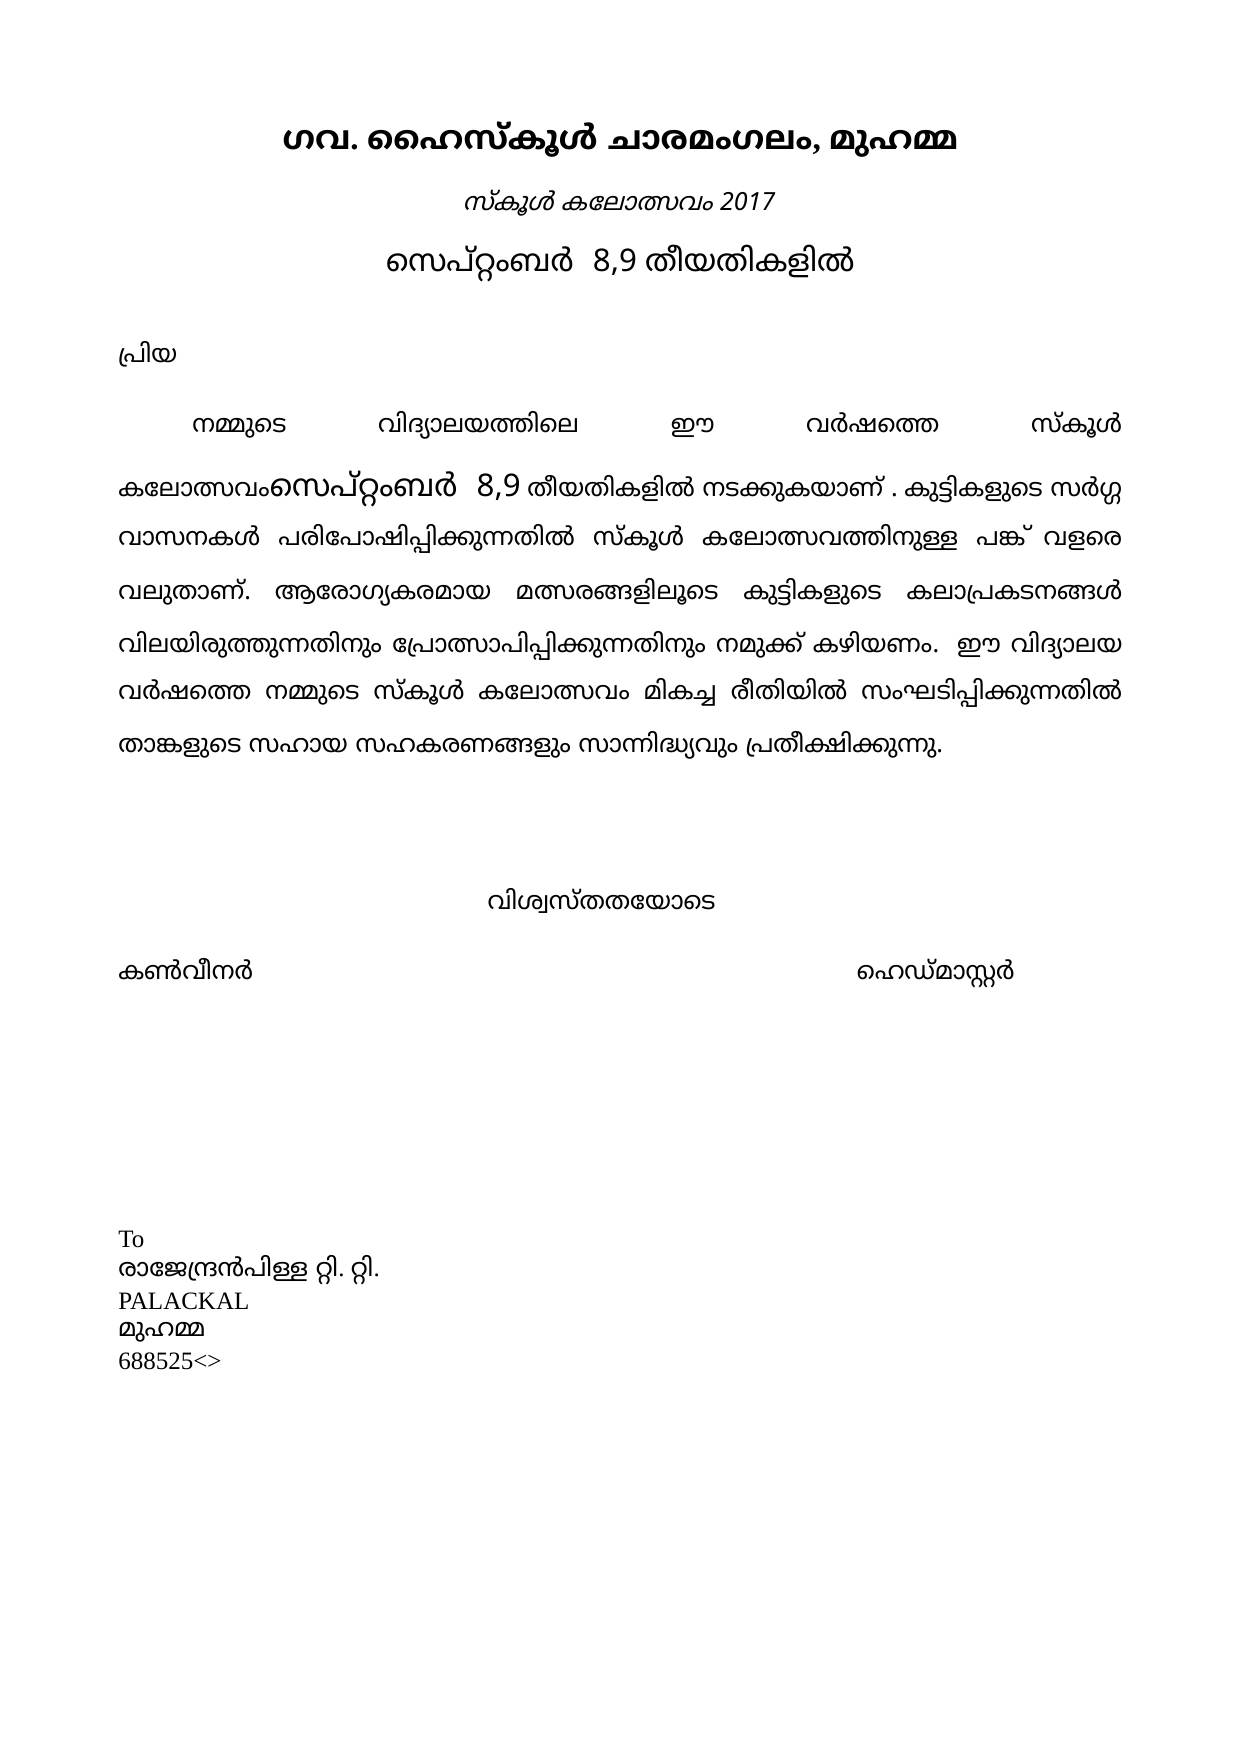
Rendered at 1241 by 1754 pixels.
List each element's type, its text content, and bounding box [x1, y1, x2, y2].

text 688525<> [118, 1346, 1122, 1375]
text രാജേന്ദ്രന്‍പിള്ള റ്റി. റ്റി. [118, 1253, 1122, 1286]
text ‌‌ [118, 814, 1122, 848]
text ഗവ. ഹൈസ്കൂള്‍ ചാരമംഗലം, മുഹമ്മ [118, 118, 1122, 162]
text To [118, 1224, 1122, 1253]
text സെപ്റ്റംബര്‍ 8,9 തീയതികളില്‍ [118, 238, 1122, 284]
text നമ്മുടെ വിദ്യാലയത്തിലെ ഈ വര്‍ഷത്തെ സ്കൂള്‍ കലോത്സവംസെപ്റ്റംബര്‍ 8,9 തീയതികളില്‍ നടക്കുകയാണ് . കുട്ടികളുടെ സര്‍ഗ്ഗ വാസനകള്‍ പരിപോഷിപ്പിക്കുന്നതില്‍ സ്കൂള്‍ കലോത്സവത്തിനുള്ള പങ്ക് വളരെ വലുതാണ്. ആരോഗ്യകരമായ മത്സരങ്ങളിലൂടെ കുട്ടികളുടെ കലാപ്രകടനങ്ങള്‍ വിലയിരുത്തുന്നതിനും പ്രോത്സാപിപ്പിക്കുന്നതിനും നമുക്ക് കഴിയണം. ഈ വിദ്യാലയ വര്‍ഷത്തെ നമ്മുടെ സ്കൂള്‍ കലോത്സവം മികച്ച രീതിയില്‍ സംഘടിപ്പിക്കുന്നതില്‍ താങ്കളുടെ സഹായ സഹകരണങ്ങളും സാന്നിദ്ധ്യവും പ്രതീക്ഷിക്കുന്നു. [118, 406, 1122, 762]
text വിശ്വസ്തതയോടെ [118, 882, 1122, 919]
text മുഹമ്മ [118, 1315, 1122, 1346]
text പ്രിയ [118, 341, 1122, 372]
text സ്കൂള്‍ കലോത്സവം 2017 [118, 184, 1122, 220]
text PALACKAL [118, 1286, 1122, 1315]
text കണ്‍വീനര്‍ ഹെഡ്‌മാസ്റ്റര്‍ [118, 953, 1122, 989]
